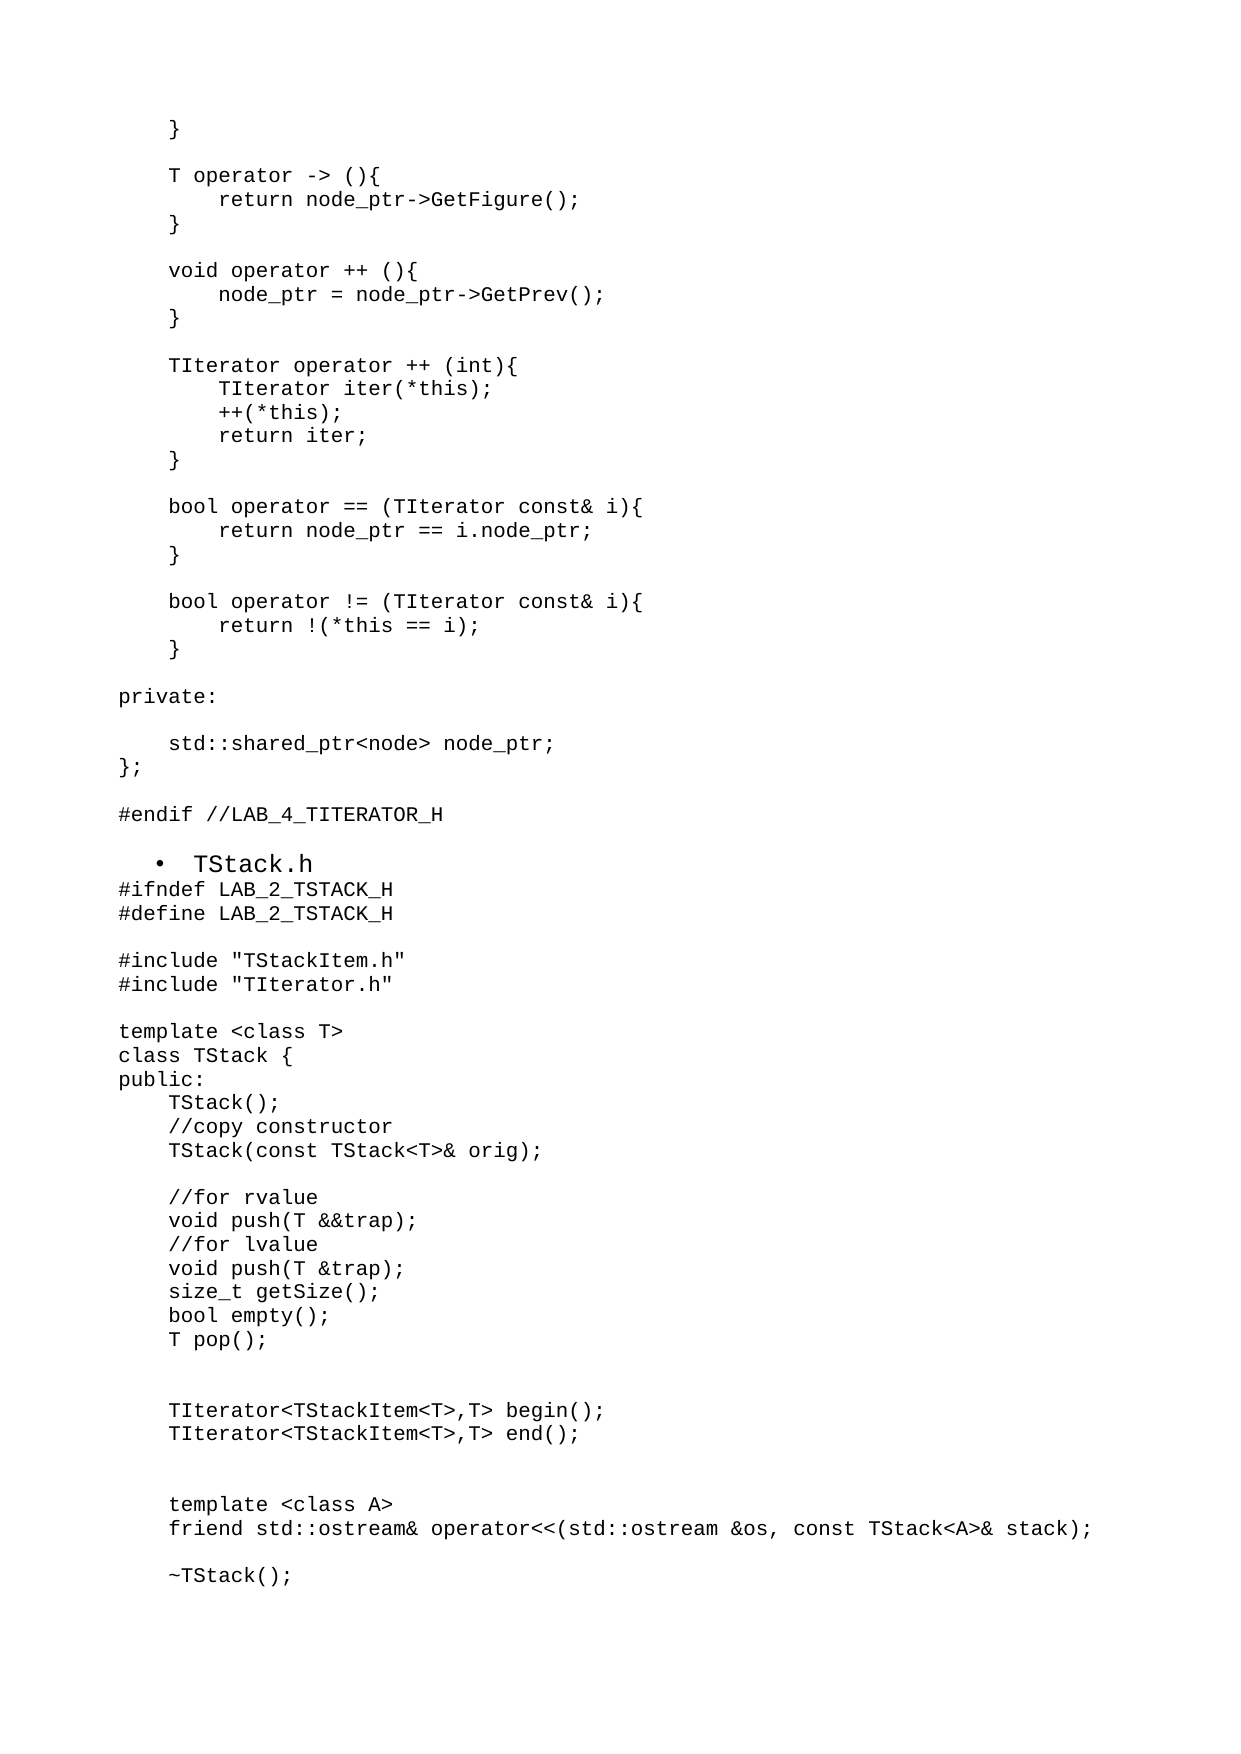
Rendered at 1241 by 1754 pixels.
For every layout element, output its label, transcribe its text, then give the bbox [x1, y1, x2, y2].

text #define LAB_2_TSTACK_H [118, 903, 1122, 927]
text } [118, 118, 1122, 142]
text ++(*this); [118, 402, 1122, 426]
text private: [118, 686, 1122, 709]
text return node_ptr == i.node_ptr; [118, 520, 1122, 544]
text }; [118, 757, 1122, 780]
text //for rvalue [118, 1187, 1122, 1211]
text #include "TIterator.h" [118, 974, 1122, 998]
text //for lvalue [118, 1234, 1122, 1258]
text void push(T &&trap); [118, 1211, 1122, 1234]
text bool operator == (TIterator const& i){ [118, 496, 1122, 520]
text ~TStack(); [118, 1565, 1122, 1589]
text } [118, 544, 1122, 567]
text } [118, 307, 1122, 331]
text TIterator<TStackItem<T>,T> begin(); [118, 1400, 1122, 1423]
text void push(T &trap); [118, 1258, 1122, 1281]
text bool empty(); [118, 1305, 1122, 1329]
text TStack(); [118, 1092, 1122, 1116]
text bool operator != (TIterator const& i){ [118, 591, 1122, 615]
list TStack.h [156, 851, 1122, 879]
text } [118, 638, 1122, 662]
text class TStack { [118, 1045, 1122, 1069]
text friend std::ostream& operator<<(std::ostream &os, const TStack<A>& stack); [118, 1518, 1122, 1542]
text T operator -> (){ [118, 165, 1122, 189]
text #endif //LAB_4_TITERATOR_H [118, 804, 1122, 827]
text TStack(const TStack<T>& orig); [118, 1139, 1122, 1163]
text return !(*this == i); [118, 615, 1122, 638]
text template <class A> [118, 1494, 1122, 1518]
text return iter; [118, 426, 1122, 449]
text std::shared_ptr<node> node_ptr; [118, 733, 1122, 757]
text } [118, 449, 1122, 473]
text TIterator iter(*this); [118, 378, 1122, 402]
text //copy constructor [118, 1116, 1122, 1139]
text T pop(); [118, 1329, 1122, 1352]
text size_t getSize(); [118, 1281, 1122, 1305]
text node_ptr = node_ptr->GetPrev(); [118, 284, 1122, 307]
text } [118, 213, 1122, 236]
text return node_ptr->GetFigure(); [118, 189, 1122, 213]
text TIterator<TStackItem<T>,T> end(); [118, 1423, 1122, 1447]
text TIterator operator ++ (int){ [118, 354, 1122, 378]
text public: [118, 1069, 1122, 1092]
text template <class T> [118, 1021, 1122, 1045]
text #include "TStackItem.h" [118, 950, 1122, 974]
text void operator ++ (){ [118, 260, 1122, 284]
text #ifndef LAB_2_TSTACK_H [118, 879, 1122, 903]
